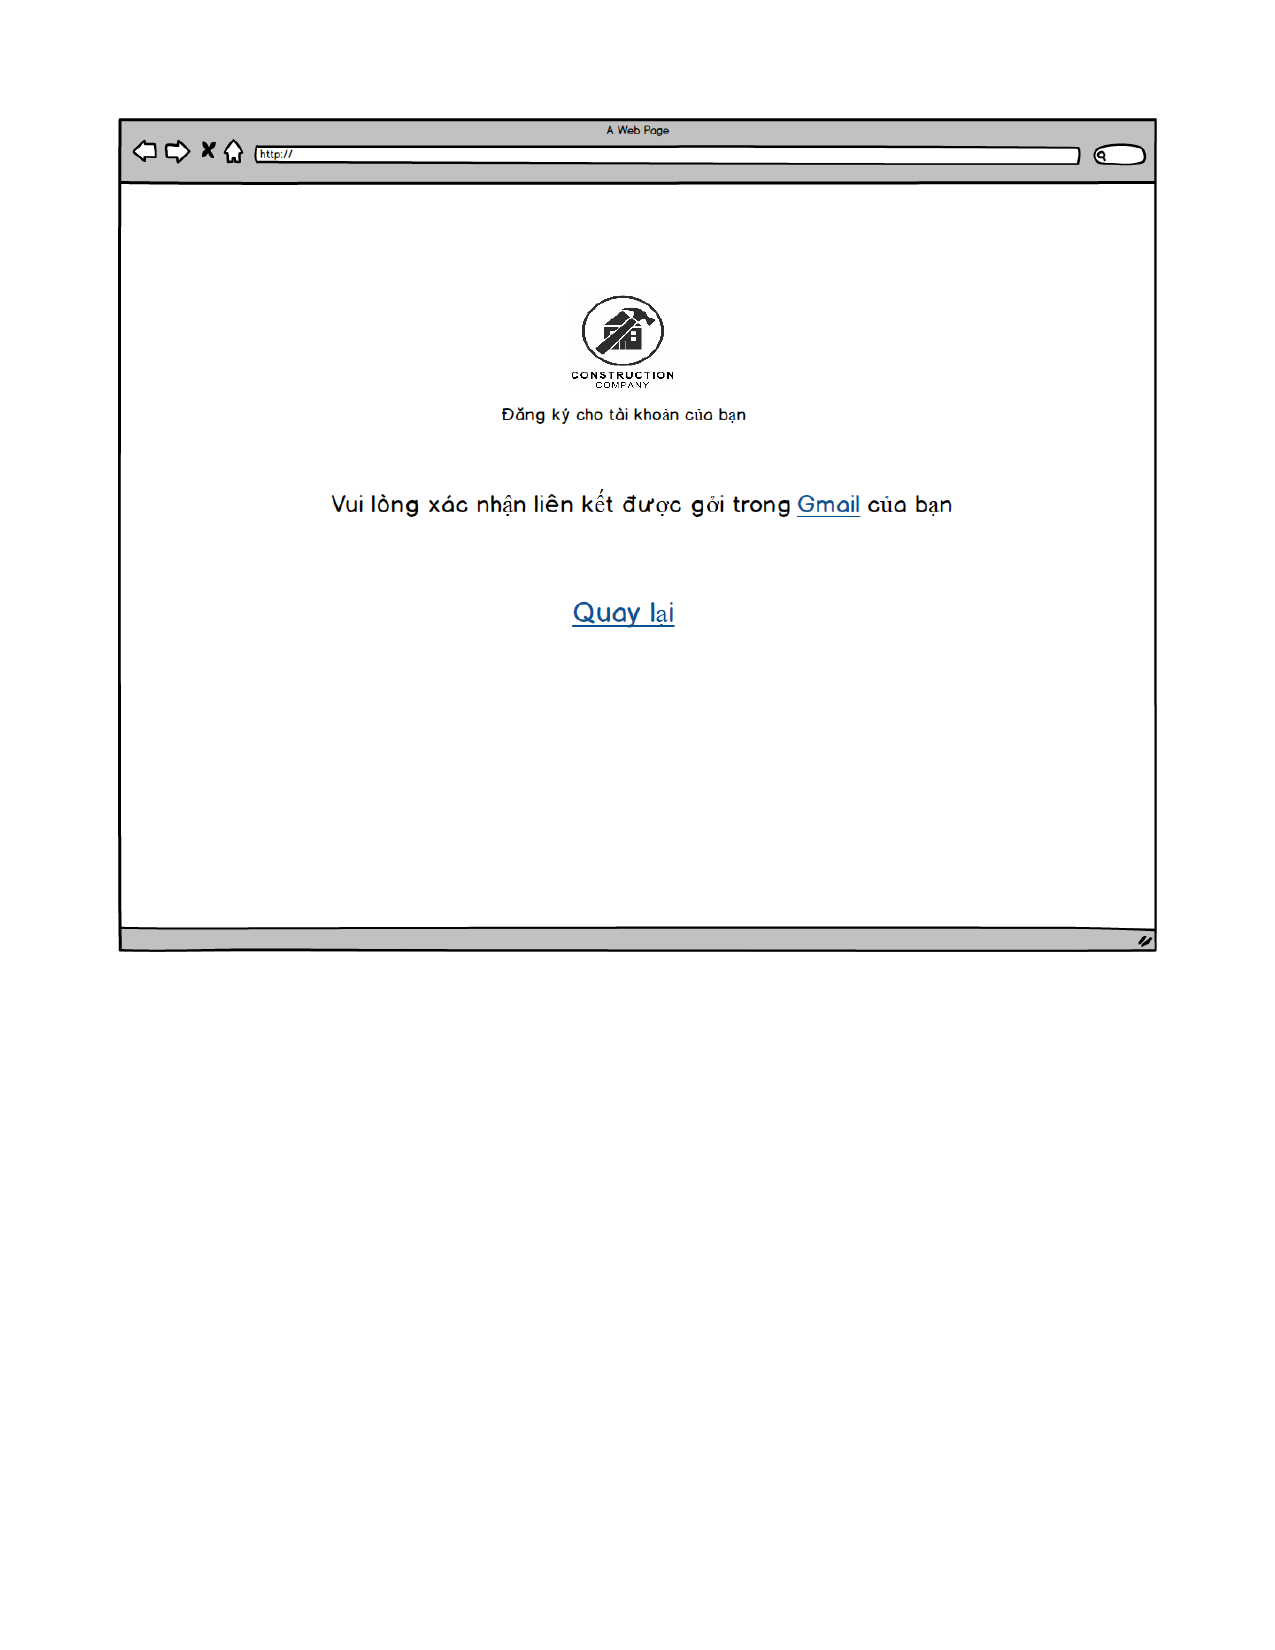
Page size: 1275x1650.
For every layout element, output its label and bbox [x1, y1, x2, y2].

picture [118, 118, 1157, 952]
